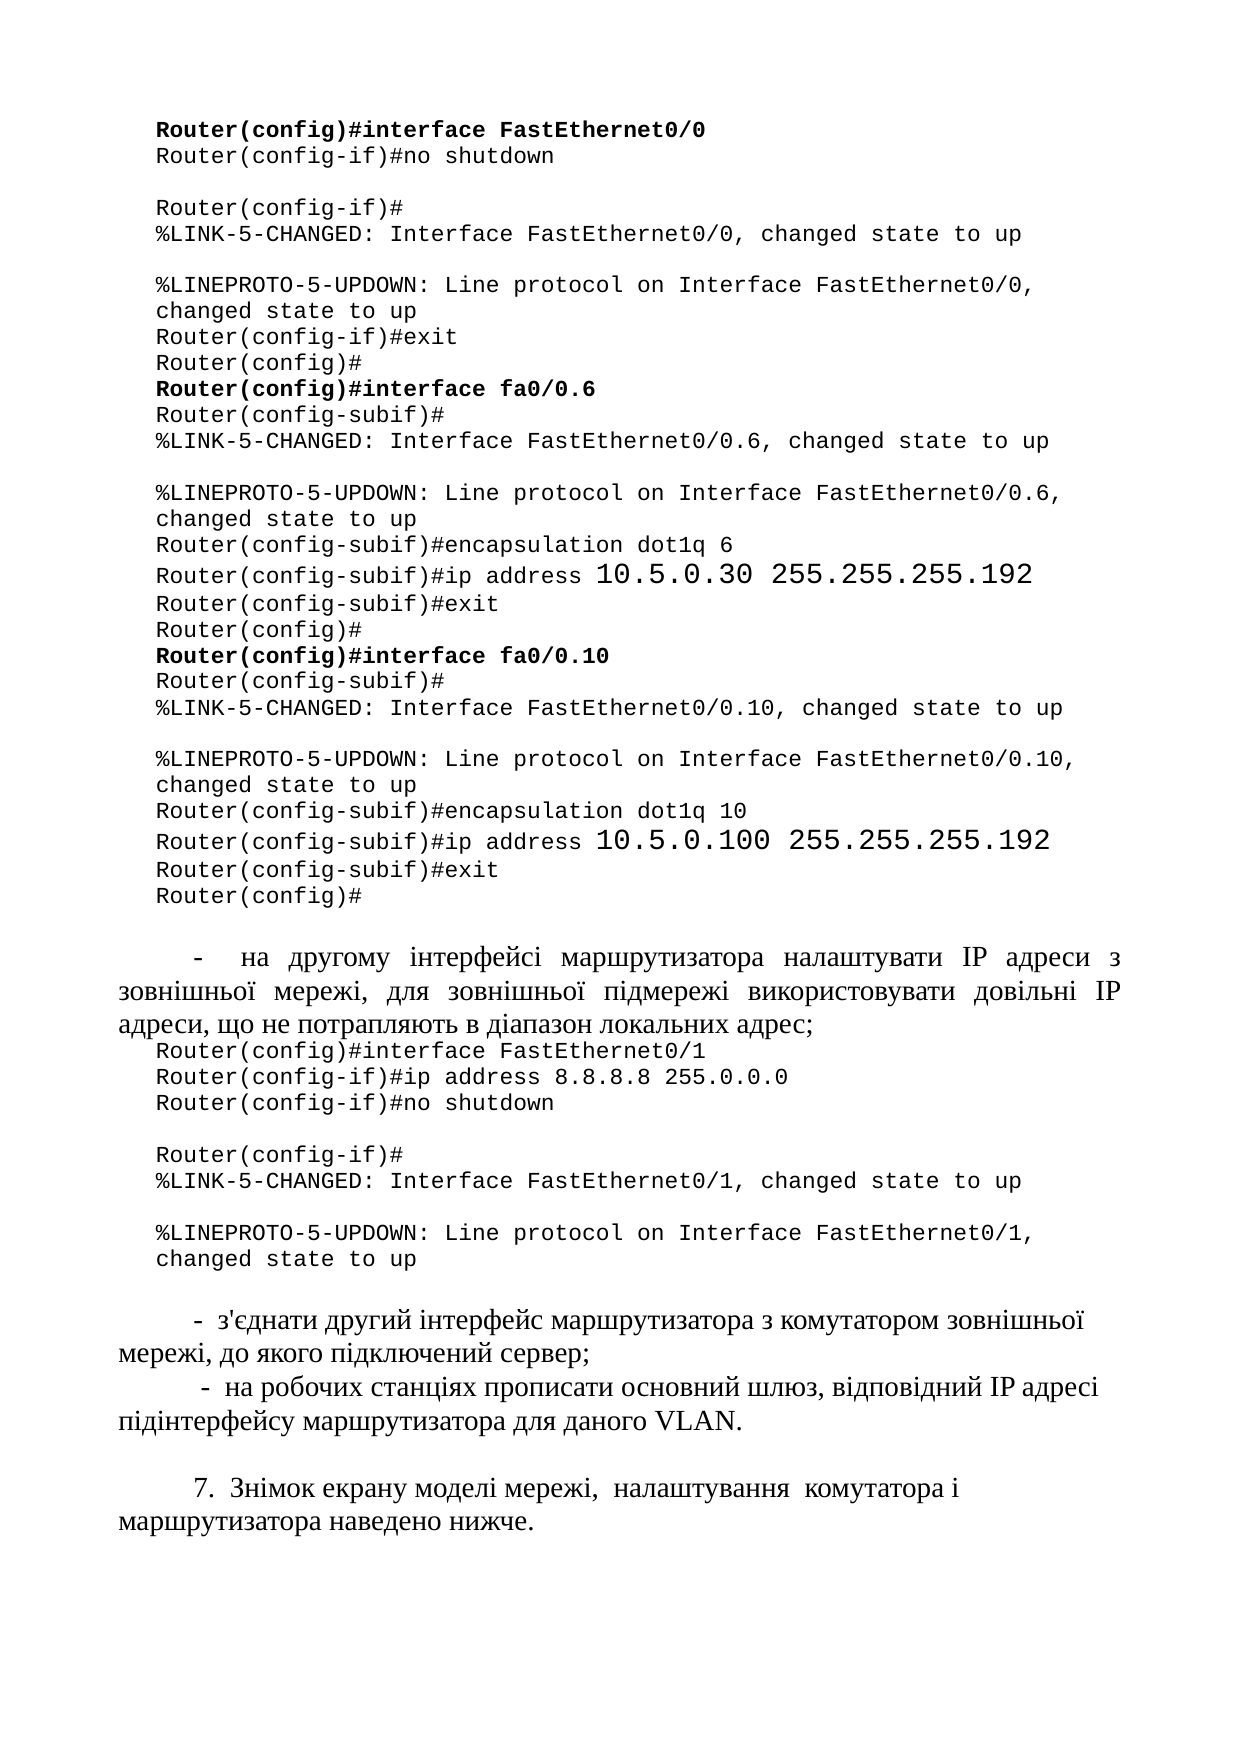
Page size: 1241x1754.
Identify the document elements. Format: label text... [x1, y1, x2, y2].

text Router(config)#interface fa0/0.10 [156, 644, 1122, 670]
text Router(config-subif)#encapsulation dot1q 6 [156, 533, 1122, 559]
text Router(config-subif)#exit [156, 592, 1122, 618]
text Router(config-if)#no shutdown [156, 144, 1122, 170]
text 7. Знімок екрану моделі мережі, налаштування комутатора і маршрутизатора наведено нижче. [118, 1470, 1122, 1537]
text %LINK-5-CHANGED: Interface FastEthernet0/0, changed state to up [156, 222, 1122, 248]
text %LINK-5-CHANGED: Interface FastEthernet0/0.6, changed state to up [156, 429, 1122, 455]
text %LINK-5-CHANGED: Interface FastEthernet0/0.10, changed state to up [156, 696, 1122, 722]
text Router(config)#interface FastEthernet0/1 [156, 1040, 1122, 1066]
text Router(config)# [156, 618, 1122, 644]
text Router(config-if)# [156, 196, 1122, 222]
text %LINEPROTO-5-UPDOWN: Line protocol on Interface FastEthernet0/0, changed state to up [156, 274, 1122, 326]
text %LINEPROTO-5-UPDOWN: Line protocol on Interface FastEthernet0/0.6, changed state to up [156, 481, 1122, 533]
text Router(config-subif)#exit [156, 858, 1122, 884]
text Router(config)# [156, 884, 1122, 910]
text Router(config-if)# [156, 1143, 1122, 1169]
text Router(config-subif)# [156, 403, 1122, 429]
text Router(config-subif)#encapsulation dot1q 10 [156, 799, 1122, 826]
text %LINEPROTO-5-UPDOWN: Line protocol on Interface FastEthernet0/0.10, changed state to up [156, 748, 1122, 799]
text - на робочих станціях прописати основний шлюз, відповідний IP адресі підінтерфейсу маршрутизатора для даного VLAN. [118, 1369, 1122, 1436]
text %LINK-5-CHANGED: Interface FastEthernet0/1, changed state to up [156, 1169, 1122, 1195]
text Router(config)# [156, 352, 1122, 377]
text Router(config)#interface FastEthernet0/0 [156, 118, 1122, 144]
text %LINEPROTO-5-UPDOWN: Line protocol on Interface FastEthernet0/1, changed state to up [156, 1221, 1122, 1273]
text Router(config-subif)#ip address 10.5.0.30 255.255.255.192 [156, 559, 1122, 592]
text Router(config-if)#no shutdown [156, 1092, 1122, 1118]
text Router(config-if)#ip address 8.8.8.8 255.0.0.0 [156, 1066, 1122, 1092]
text Router(config)#interface fa0/0.6 [156, 377, 1122, 403]
text Router(config-subif)#ip address 10.5.0.100 255.255.255.192 [156, 826, 1122, 858]
text Router(config-if)#exit [156, 326, 1122, 352]
text - з'єднати другий інтерфейс маршрутизатора з комутатором зовнішньої мережі, до якого підключений сервер; [118, 1302, 1122, 1369]
text - на другому інтерфейсі маршрутизатора налаштувати IP адреси з зовнішньої мережі, для зовнішньої підмережі використовувати довільні IP адреси, що не потрапляють в діапазон локальних адрес; [118, 939, 1122, 1040]
text Router(config-subif)# [156, 670, 1122, 696]
